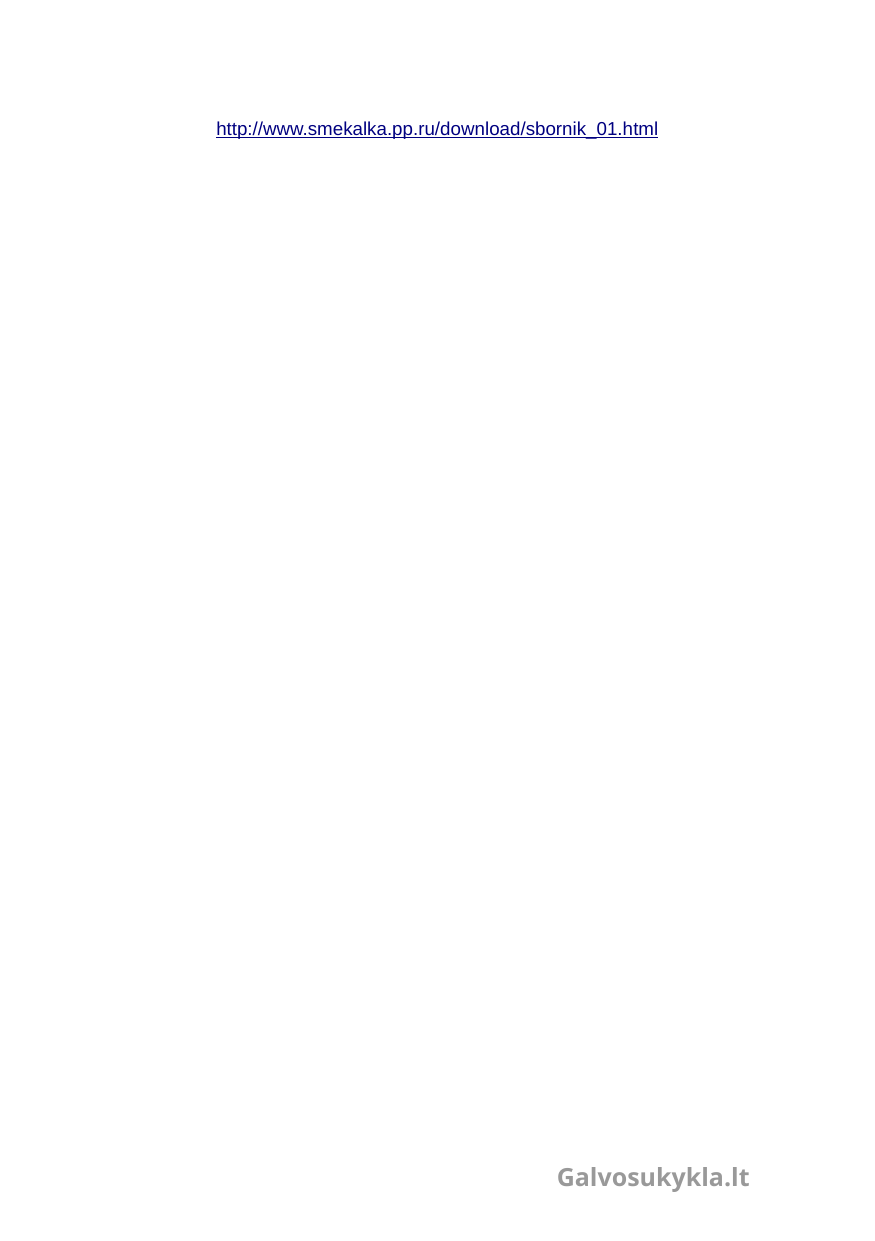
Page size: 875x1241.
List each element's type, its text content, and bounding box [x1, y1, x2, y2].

text http://www.smekalka.pp.ru/download/sbornik_01.html [118, 118, 756, 140]
